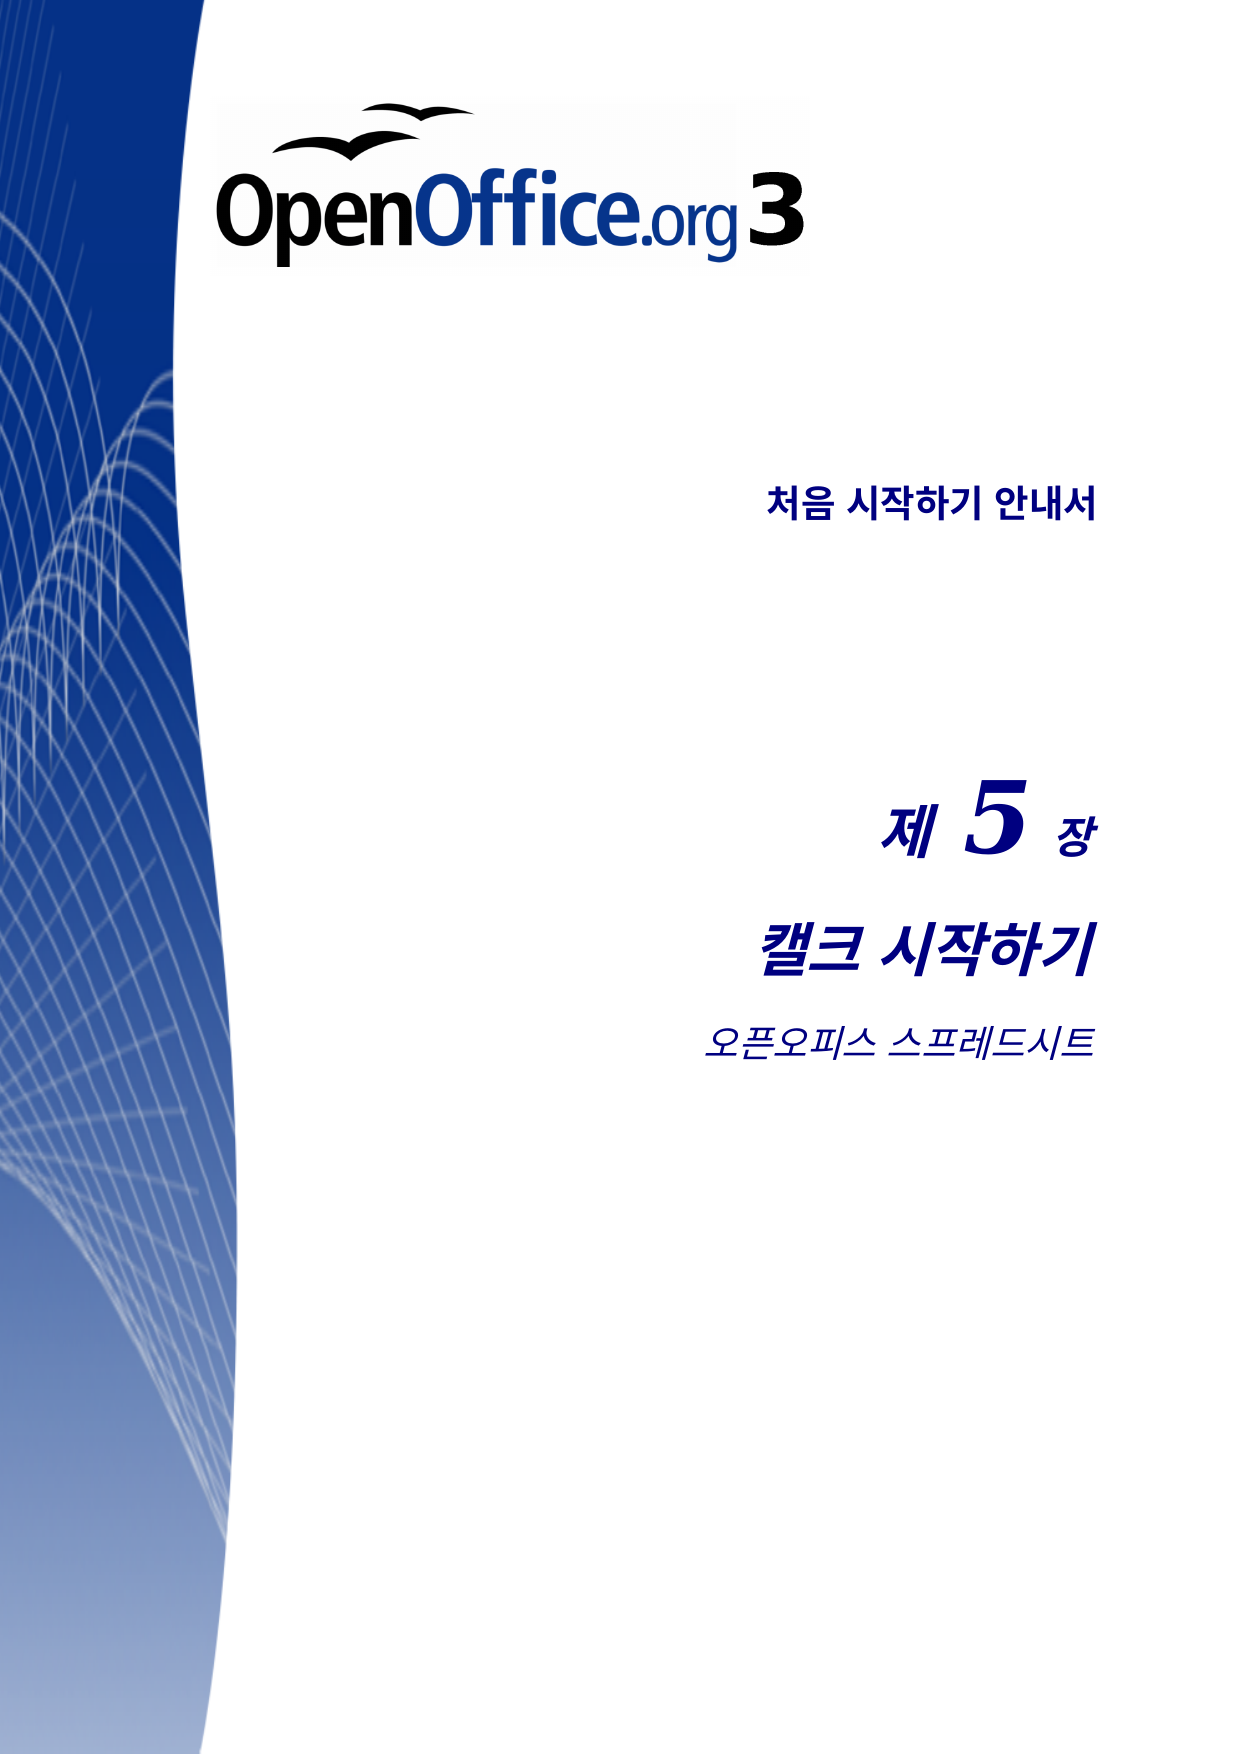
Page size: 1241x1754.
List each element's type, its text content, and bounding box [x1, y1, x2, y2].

subtitle 오픈오피스 스프레드시트 [249, 1014, 1098, 1068]
picture [0, 0, 811, 1754]
text 처음 시작하기 안내서 [249, 474, 1098, 528]
subtitle 제 5장 캘크 시작하기 [249, 759, 1098, 994]
